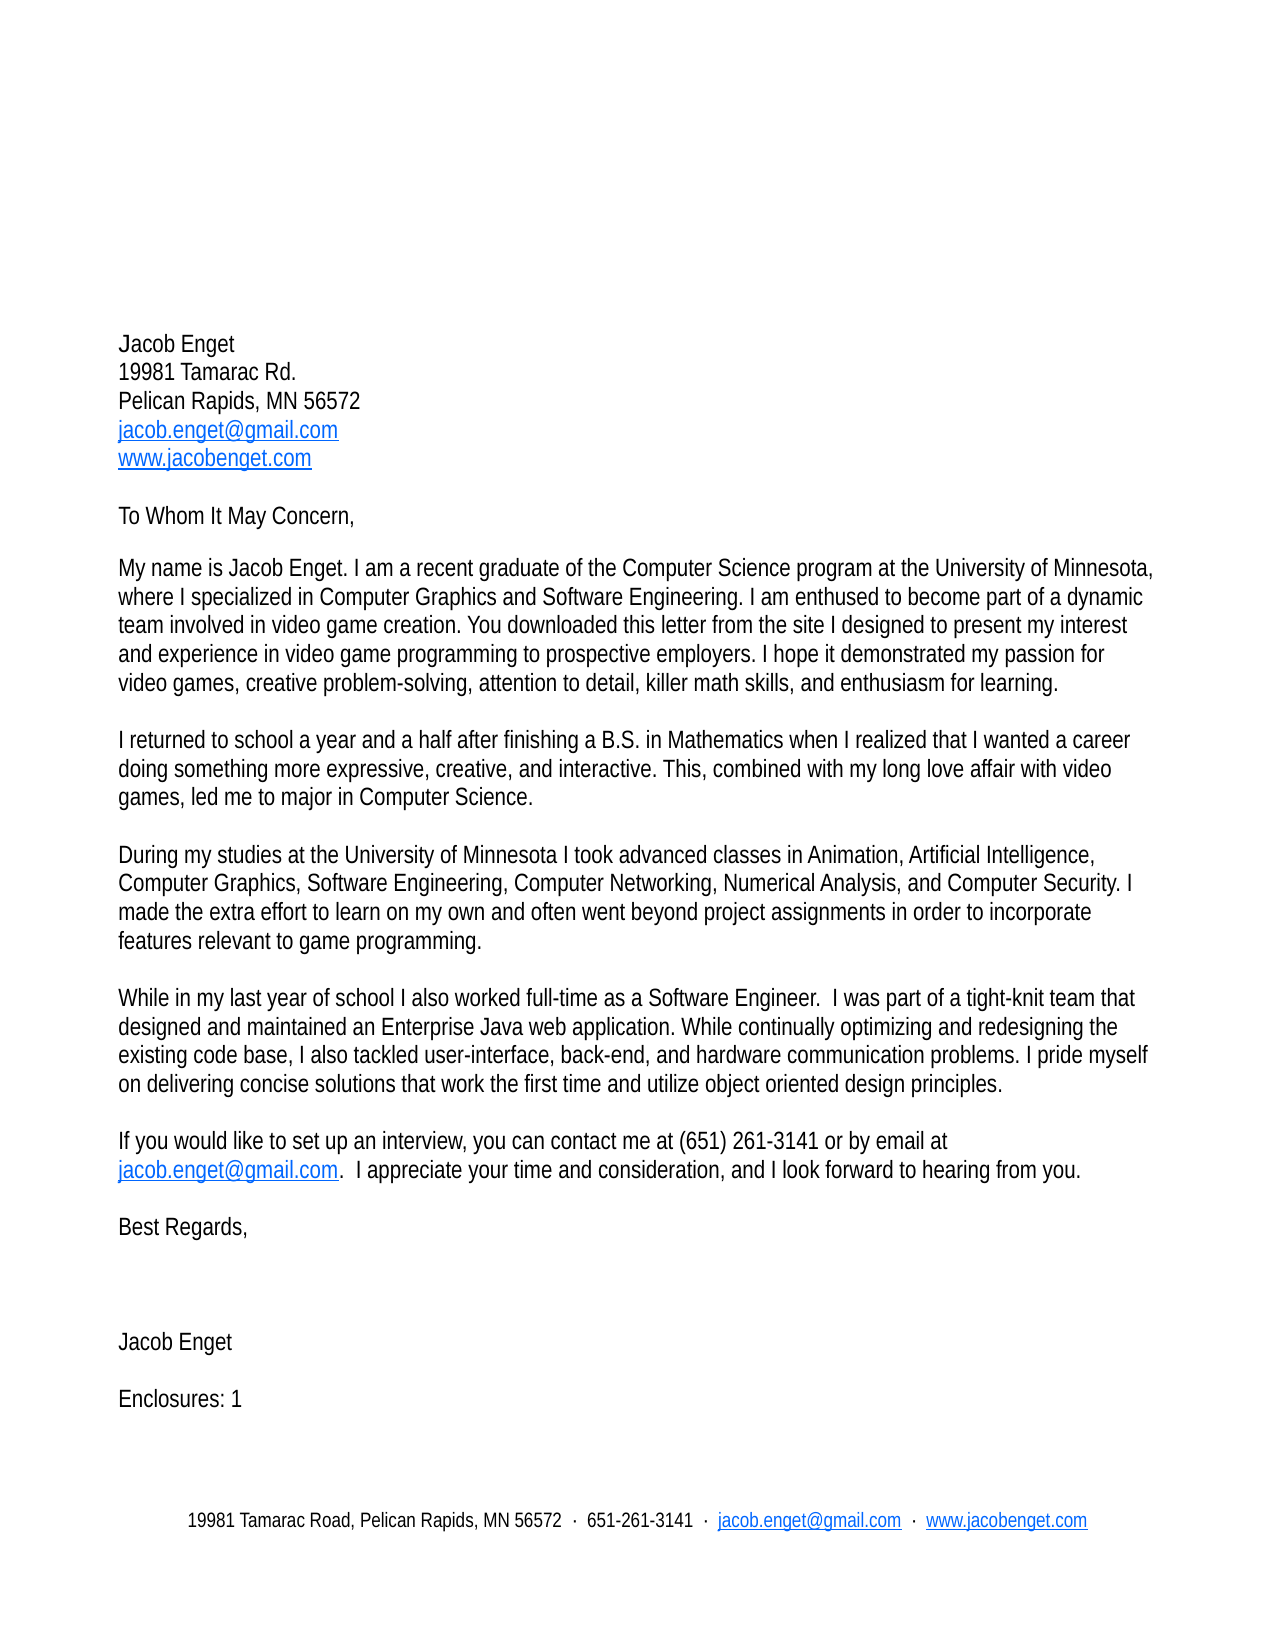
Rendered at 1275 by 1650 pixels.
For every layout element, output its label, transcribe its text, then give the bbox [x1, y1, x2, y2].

text During my studies at the University of Minnesota I took advanced classes in Animation, Artificial Intelligence, Computer Graphics, Software Engineering, Computer Networking, Numerical Analysis, and Computer Security. I made the extra effort to learn on my own and often went beyond project assignments in order to incorporate features relevant to game programming. [118, 840, 1157, 954]
text To Whom It May Concern, [118, 501, 1157, 529]
text While in my last year of school I also worked full-time as a Software Engineer. I was part of a tight-knit team that designed and maintained an Enterprise Java web application. While continually optimizing and redesigning the existing code base, I also tackled user-interface, back-end, and hardware communication problems. I pride myself on delivering concise solutions that work the first time and utilize object oriented design principles. [118, 983, 1157, 1097]
text Enclosures: 1 [118, 1384, 1157, 1413]
text I returned to school a year and a half after finishing a B.S. in Mathematics when I realized that I wanted a career doing something more expressive, creative, and interactive. This, combined with my long love affair with video games, led me to major in Computer Science. [118, 725, 1157, 811]
text My name is Jacob Enget. I am a recent graduate of the Computer Science program at the University of Minnesota, where I specialized in Computer Graphics and Software Engineering. I am enthused to become part of a dynamic team involved in video game creation. You downloaded this letter from the site I designed to present my interest and experience in video game programming to prospective employers. I hope it demonstrated my passion for video games, creative problem-solving, attention to detail, killer math skills, and enthusiasm for learning. [118, 553, 1157, 696]
text 19981 Tamarac Rd. [118, 357, 1157, 386]
text jacob.enget@gmail.com [118, 415, 1157, 443]
text Best Regards, [118, 1212, 1157, 1241]
text Pelican Rapids, MN 56572 [118, 386, 1157, 415]
text www.jacobenget.com [118, 443, 1157, 472]
text Jacob Enget [118, 1327, 1157, 1355]
text If you would like to set up an interview, you can contact me at (651) 261-3141 or by email at jacob.enget@gmail.com. I appreciate your time and consideration, and I look forward to hearing from you. [118, 1126, 1157, 1183]
text Jacob Enget [118, 329, 1157, 357]
